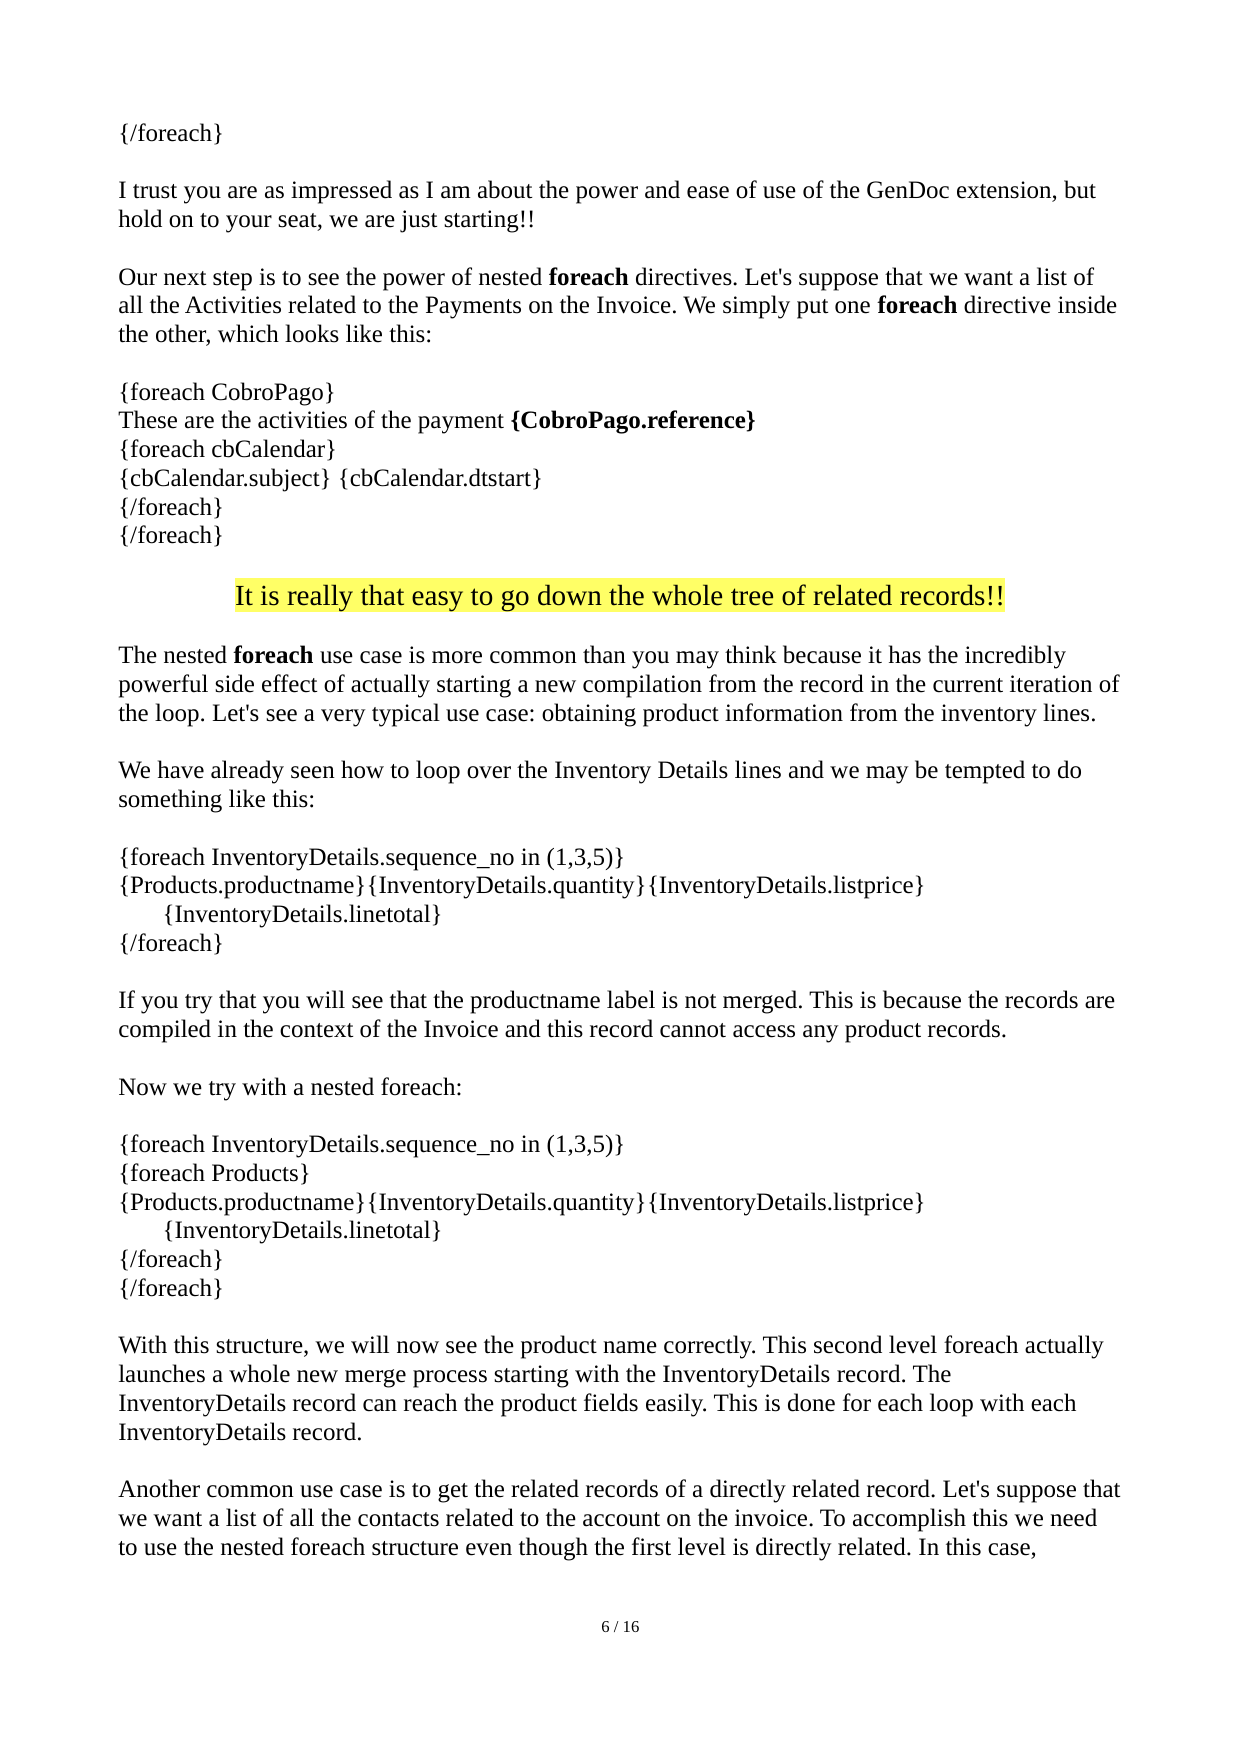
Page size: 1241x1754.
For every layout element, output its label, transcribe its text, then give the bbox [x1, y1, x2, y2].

text With this structure, we will now see the product name correctly. This second level foreach actually launches a whole new merge process starting with the InventoryDetails record. The InventoryDetails record can reach the product fields easily. This is done for each loop with each InventoryDetails record. [118, 1330, 1122, 1445]
text {Products.productname} {InventoryDetails.quantity} {InventoryDetails.listprice} {InventoryDetails.linetotal} [118, 1187, 1122, 1244]
text {/foreach} [118, 118, 1122, 147]
text {Products.productname} {InventoryDetails.quantity} {InventoryDetails.listprice} {InventoryDetails.linetotal} [118, 870, 1122, 928]
text The nested foreach use case is more common than you may think because it has the incredibly powerful side effect of actually starting a new compilation from the record in the current iteration of the loop. Let's see a very typical use case: obtaining product information from the inventory lines. [118, 640, 1122, 727]
text I trust you are as impressed as I am about the power and ease of use of the GenDoc extension, but hold on to your seat, we are just starting!! [118, 176, 1122, 233]
text We have already seen how to loop over the Inventory Details lines and we may be tempted to do something like this: [118, 755, 1122, 813]
text {/foreach} [118, 1244, 1122, 1273]
text {foreach InventoryDetails.sequence_no in (1,3,5)} [118, 842, 1122, 870]
text {/foreach} [118, 928, 1122, 957]
text Our next step is to see the power of nested foreach directives. Let's suppose that we want a list of all the Activities related to the Payments on the Invoice. We simply put one foreach directive inside the other, which looks like this: [118, 262, 1122, 348]
text Now we try with a nested foreach: [118, 1072, 1122, 1100]
text It is really that easy to go down the whole tree of related records!! [118, 578, 1122, 612]
text {cbCalendar.subject} {cbCalendar.dtstart} [118, 463, 1122, 492]
text {foreach Products} [118, 1158, 1122, 1187]
text Another common use case is to get the related records of a directly related record. Let's suppose that we want a list of all the contacts related to the account on the invoice. To accomplish this we need to use the nested foreach structure even though the first level is directly related. In this case, [118, 1474, 1122, 1560]
text These are the activities of the payment {CobroPago.reference} [118, 406, 1122, 434]
text {foreach CobroPago} [118, 377, 1122, 406]
text If you try that you will see that the productname label is not merged. This is because the records are compiled in the context of the Invoice and this record cannot access any product records. [118, 985, 1122, 1043]
text {/foreach} [118, 1273, 1122, 1302]
text {/foreach} [118, 492, 1122, 521]
text {foreach InventoryDetails.sequence_no in (1,3,5)} [118, 1129, 1122, 1158]
text {foreach cbCalendar} [118, 434, 1122, 463]
text {/foreach} [118, 521, 1122, 549]
